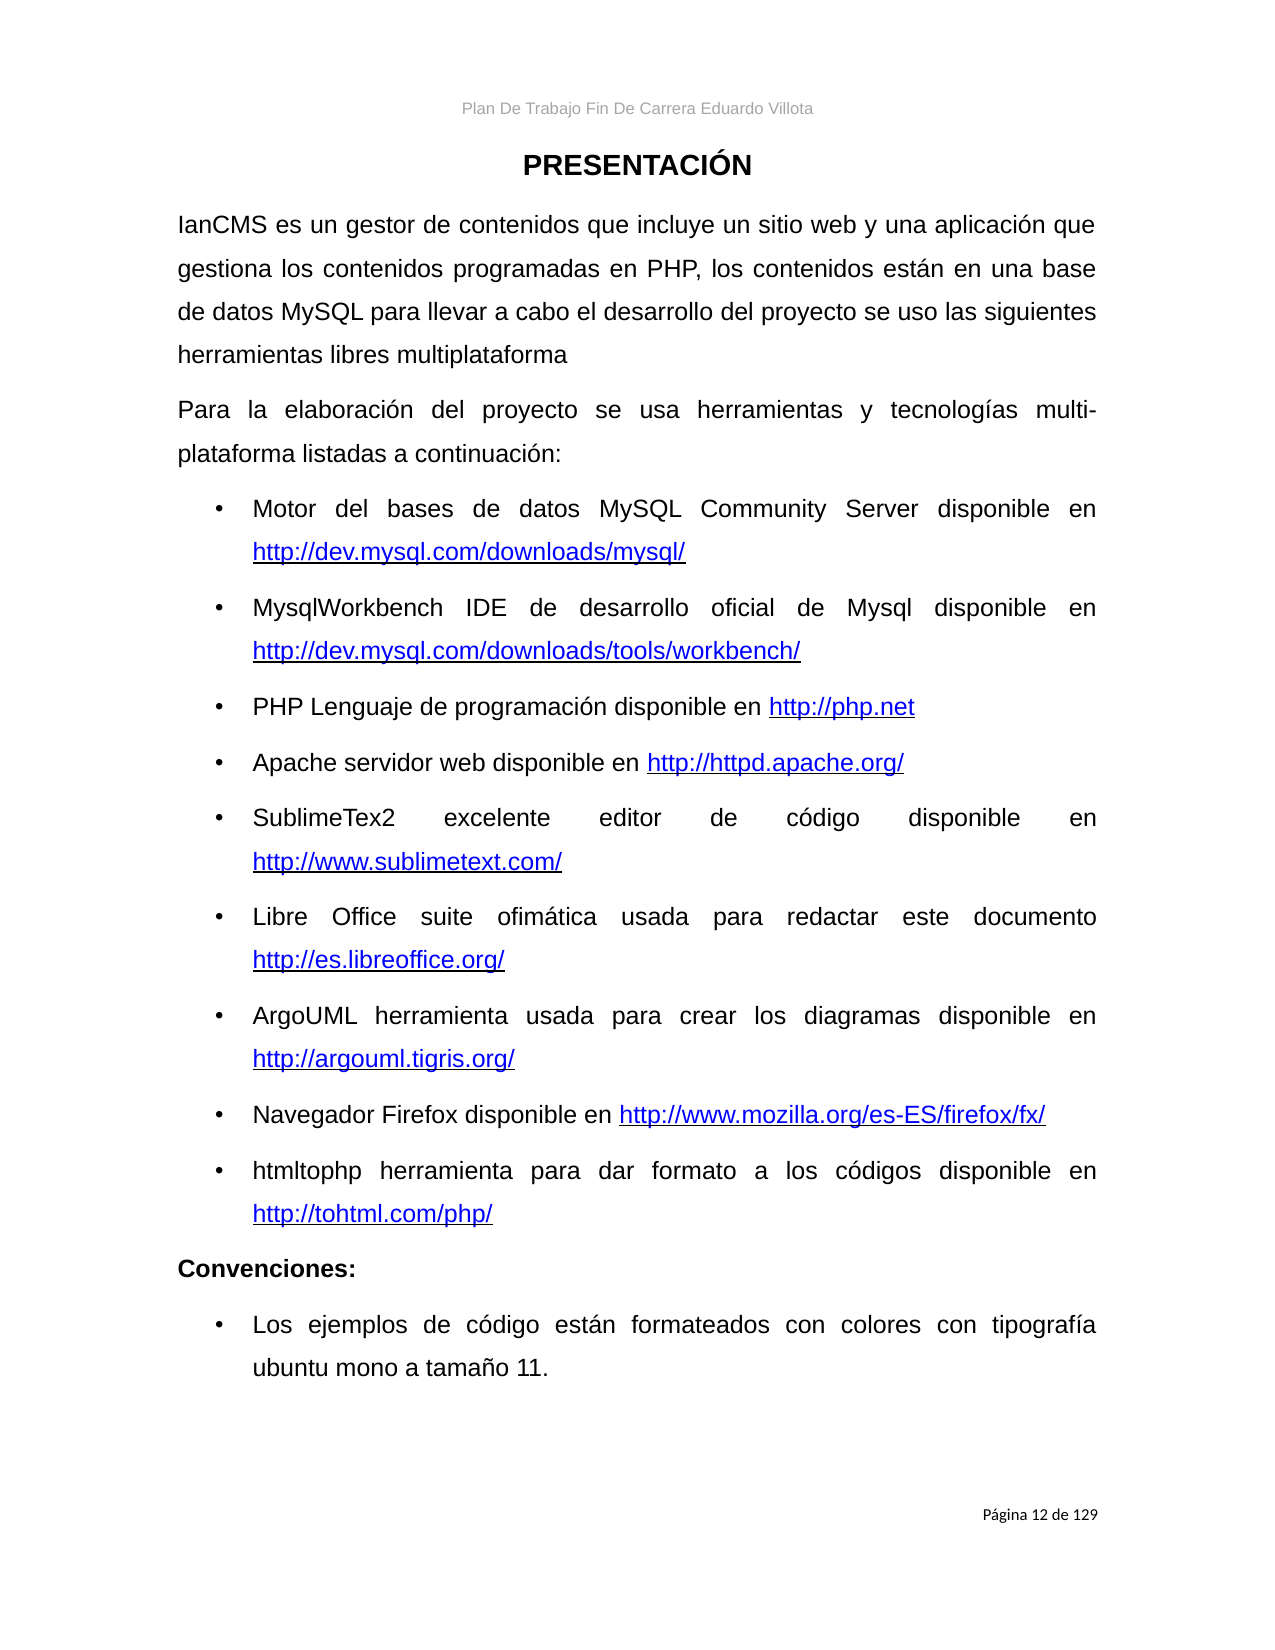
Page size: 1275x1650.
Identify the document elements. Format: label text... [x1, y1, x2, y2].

list Apache servidor web disponible en http://httpd.apache.org/ [215, 748, 1098, 776]
list MysqlWorkbench IDE de desarrollo oficial de Mysql disponible en http://dev.mysql.com/downloads/tools/workbench/ [215, 593, 1098, 665]
list PHP Lenguaje de programación disponible en http://php.net [215, 692, 1098, 721]
text Para la elaboración del proyecto se usa herramientas y tecnologías multi-plataforma listadas a continuación: [177, 395, 1098, 467]
list Libre Office suite ofimática usada para redactar este documento http://es.libreoffice.org/ [215, 902, 1098, 974]
list SublimeTex2 excelente editor de código disponible en http://www.sublimetext.com/ [215, 803, 1098, 875]
text PRESENTACIÓN [177, 148, 1098, 181]
list Motor del bases de datos MySQL Community Server disponible en http://dev.mysql.com/downloads/mysql/ [215, 494, 1098, 566]
list Navegador Firefox disponible en http://www.mozilla.org/es-ES/firefox/fx/ [215, 1100, 1098, 1129]
text Convenciones: [177, 1254, 1098, 1283]
text IanCMS es un gestor de contenidos que incluye un sitio web y una aplicación que gestiona los contenidos programadas en PHP, los contenidos están en una base de datos MySQL para llevar a cabo el desarrollo del proyecto se uso las siguientes herramientas libres multiplataforma [177, 210, 1098, 368]
list htmltophp herramienta para dar formato a los códigos disponible en http://tohtml.com/php/ [215, 1156, 1098, 1228]
list ArgoUML herramienta usada para crear los diagramas disponible en http://argouml.tigris.org/ [215, 1001, 1098, 1073]
list Los ejemplos de código están formateados con colores con tipografía ubuntu mono a tamaño 11. [215, 1310, 1098, 1382]
